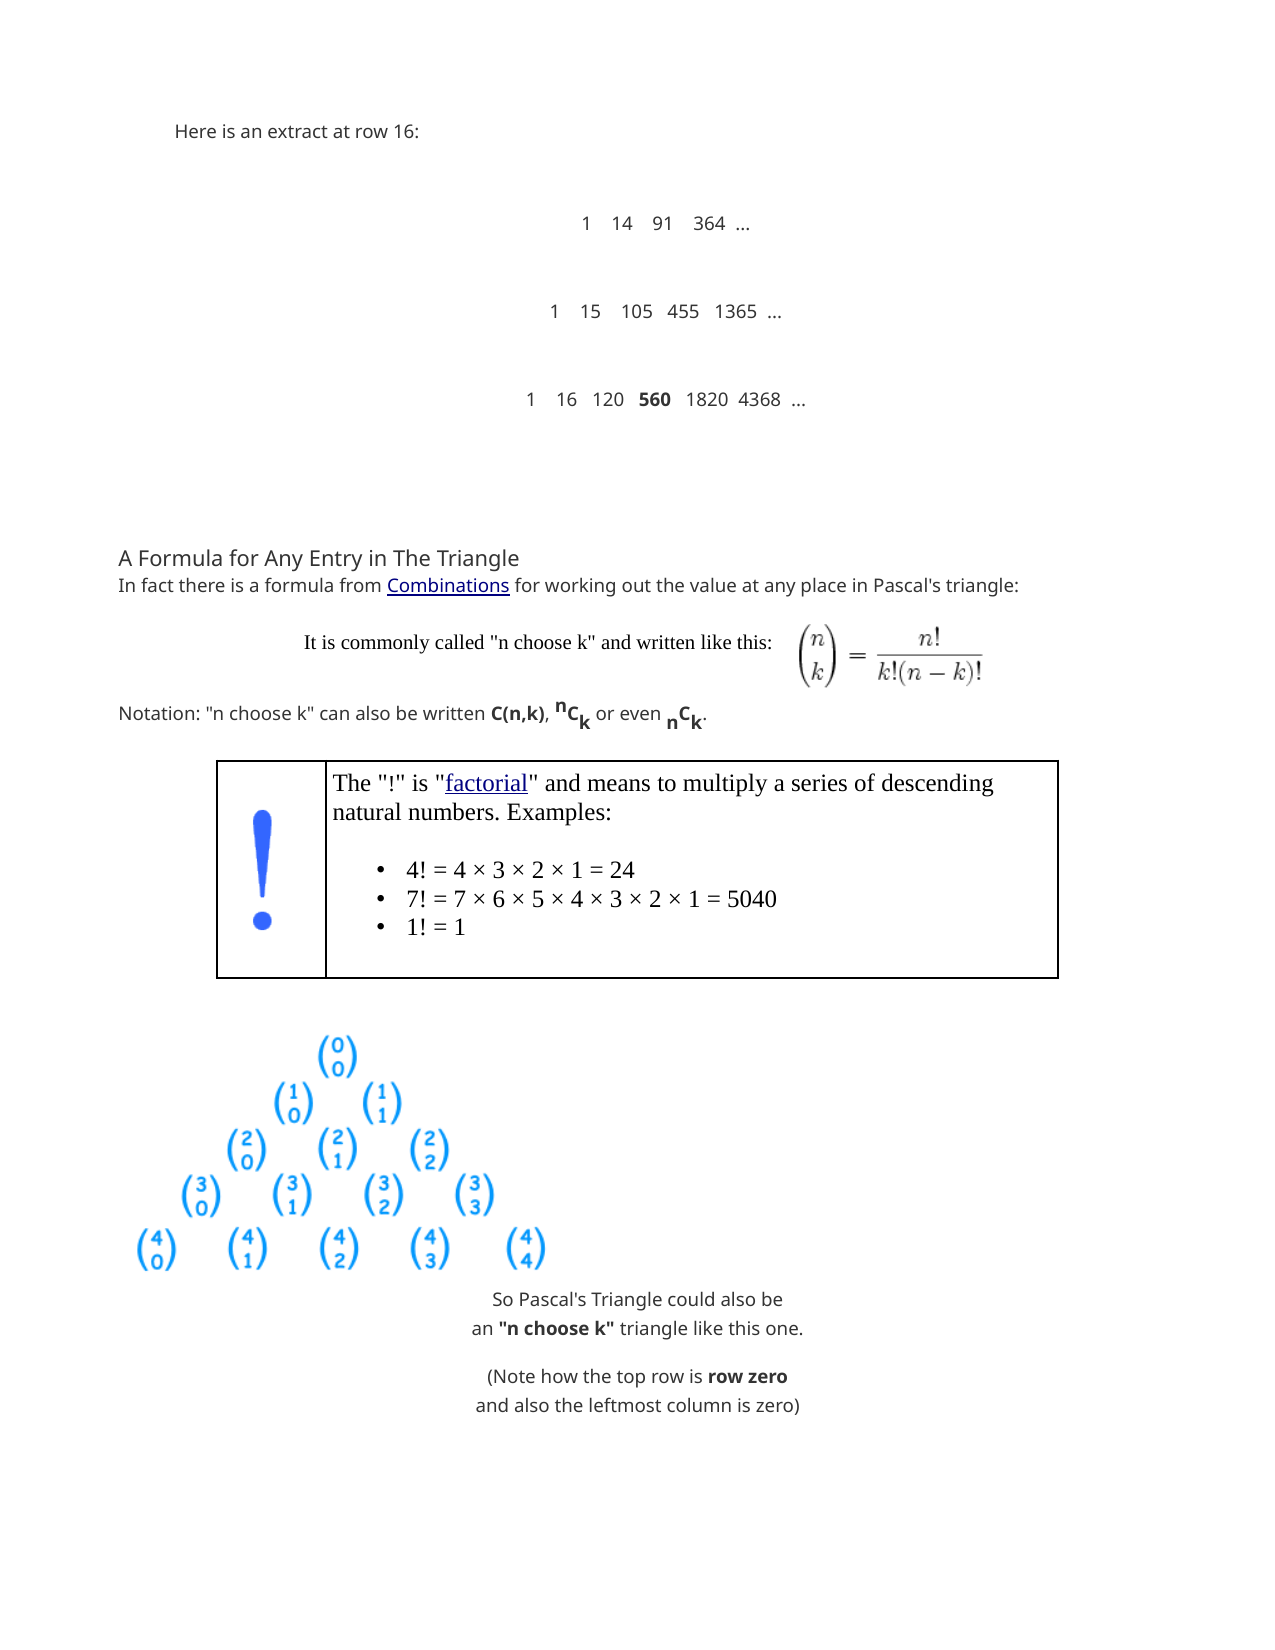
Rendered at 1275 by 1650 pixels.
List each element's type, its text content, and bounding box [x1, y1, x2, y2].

text Here is an extract at row 16: [174, 118, 1157, 144]
subtitle A Formula for Any Entry in The Triangle [118, 542, 1157, 572]
text Notation: "n choose k" can also be written C(n,k), nCk or even nCk. [118, 692, 1157, 734]
text So Pascal's Triangle could also be an "n choose k" triangle like this one. [118, 1286, 1157, 1341]
text 1 15 105 455 1365 ... [174, 298, 1157, 323]
text 1 16 120 560 1820 4368 ... [174, 386, 1157, 411]
table_header [218, 762, 325, 977]
table_header [776, 620, 790, 692]
table_header The "!" is "factorial" and means to multiply a series of descending natural numbers. Examples: 4! = 4 × 3 × 2 × 1 = 24 7! = 7 × 6 × 5 × 4 × 3 × 2 × 1 = 5040 1! = 1 [327, 762, 1057, 977]
table_header It is commonly called "n choose k" and written like this: [284, 620, 776, 692]
text (Note how the top row is row zero and also the leftmost column is zero) [118, 1363, 1157, 1418]
table_header [790, 620, 991, 692]
text In fact there is a formula from Combinations for working out the value at any place in Pascal's triangle: [118, 572, 1157, 598]
text 1 14 91 364 ... [174, 210, 1157, 235]
